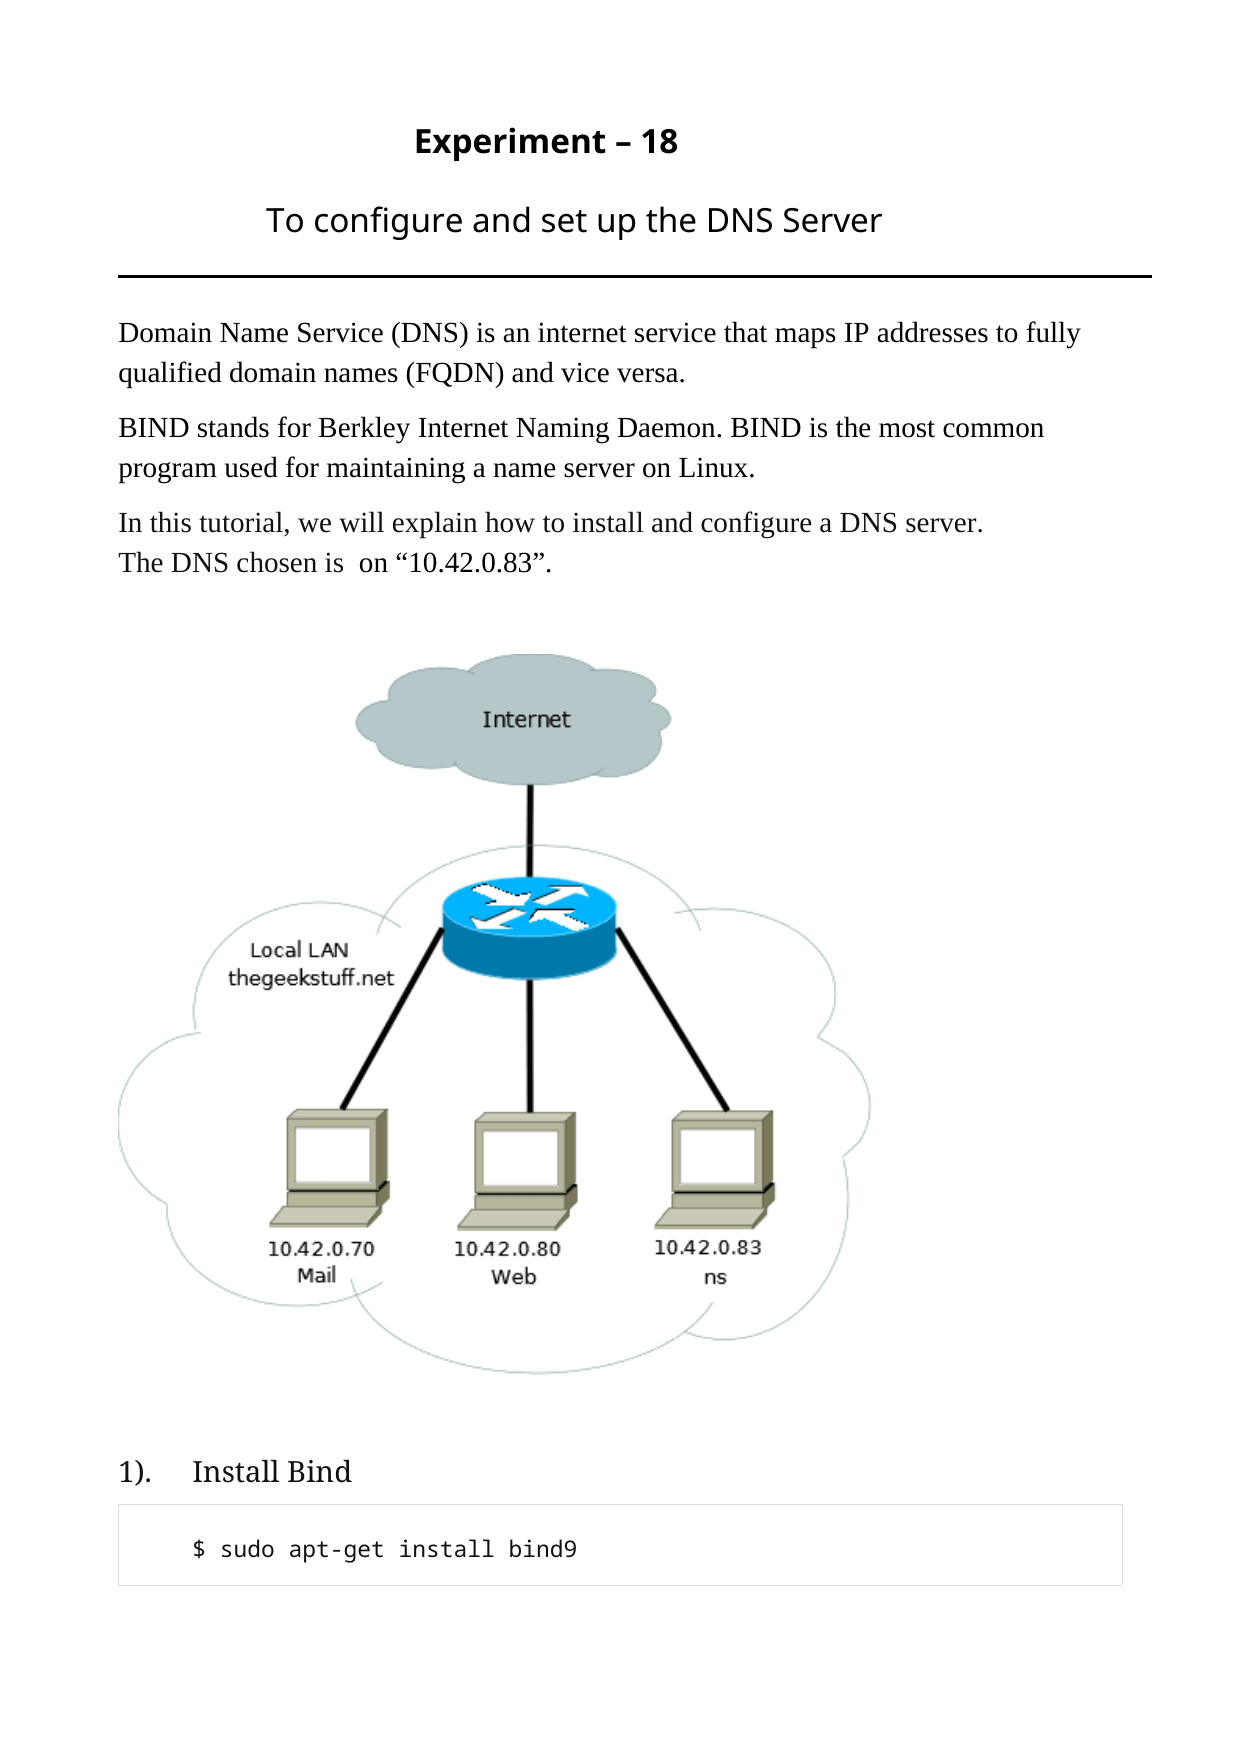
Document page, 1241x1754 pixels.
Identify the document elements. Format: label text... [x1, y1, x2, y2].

text BIND stands for Berkley Internet Naming Daemon. BIND is the most common program used for maintaining a name server on Linux. [118, 410, 1122, 483]
text In this tutorial, we will explain how to install and configure a DNS server. The DNS chosen is on “10.42.0.83”. [118, 505, 1122, 578]
text Experiment – 18 [118, 118, 1122, 163]
picture [118, 654, 872, 1375]
subtitle 1). Install Bind [118, 1451, 1122, 1491]
text Domain Name Service (DNS) is an internet service that maps IP addresses to fully qualified domain names (FQDN) and vice versa. [118, 315, 1122, 388]
text To configure and set up the DNS Server [118, 197, 1122, 242]
text $ sudo apt-get install bind9 [119, 1505, 1122, 1585]
